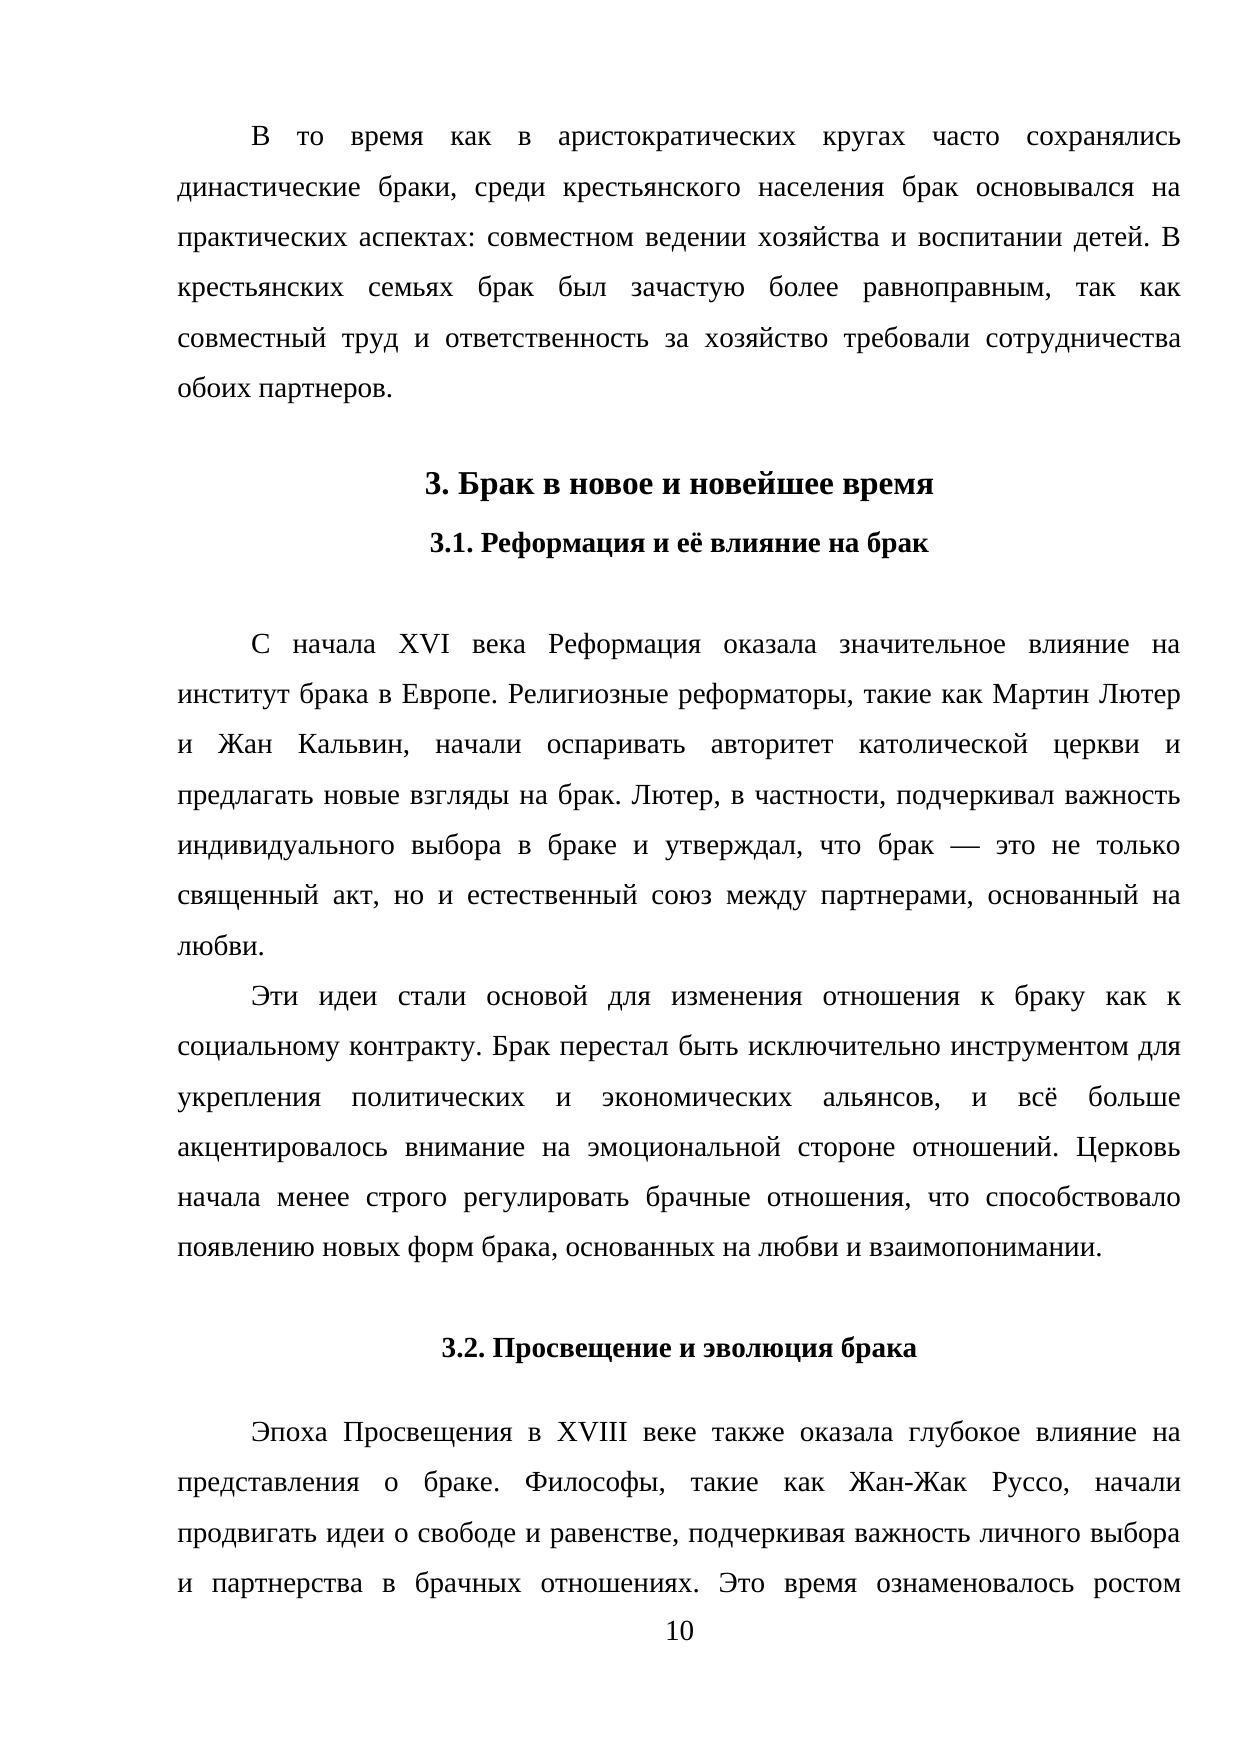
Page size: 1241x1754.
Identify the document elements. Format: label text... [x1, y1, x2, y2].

subtitle 3.2. Просвещение и эволюция брака [177, 1330, 1182, 1364]
subtitle 3.1. Реформация и её влияние на брак [177, 525, 1182, 559]
subtitle 3. Брак в новое и новейшее время [177, 463, 1182, 502]
text Эти идеи стали основой для изменения отношения к браку как к социальному контракту. Брак перестал быть исключительно инструментом для укрепления политических и экономических альянсов, и всё больше акцентировалось внимание на эмоциональной стороне отношений. Церковь начала менее строго регулировать брачные отношения, что способствовало появлению новых форм брака, основанных на любви и взаимопонимании. [177, 978, 1182, 1263]
text Эпоха Просвещения в XVIII веке также оказала глубокое влияние на представления о браке. Философы, такие как Жан-Жак Руссо, начали продвигать идеи о свободе и равенстве, подчеркивая важность личного выбора и партнерства в брачных отношениях. Это время ознаменовалось ростом [177, 1414, 1182, 1598]
text В то время как в аристократических кругах часто сохранялись династические браки, среди крестьянского населения брак основывался на практических аспектах: совместном ведении хозяйства и воспитании детей. В крестьянских семьях брак был зачастую более равноправным, так как совместный труд и ответственность за хозяйство требовали сотрудничества обоих партнеров. [177, 118, 1182, 404]
text С начала XVI века Реформация оказала значительное влияние на институт брака в Европе. Религиозные реформаторы, такие как Мартин Лютер и Жан Кальвин, начали оспаривать авторитет католической церкви и предлагать новые взгляды на брак. Лютер, в частности, подчеркивал важность индивидуального выбора в браке и утверждал, что брак — это не только священный акт, но и естественный союз между партнерами, основанный на любви. [177, 626, 1182, 961]
